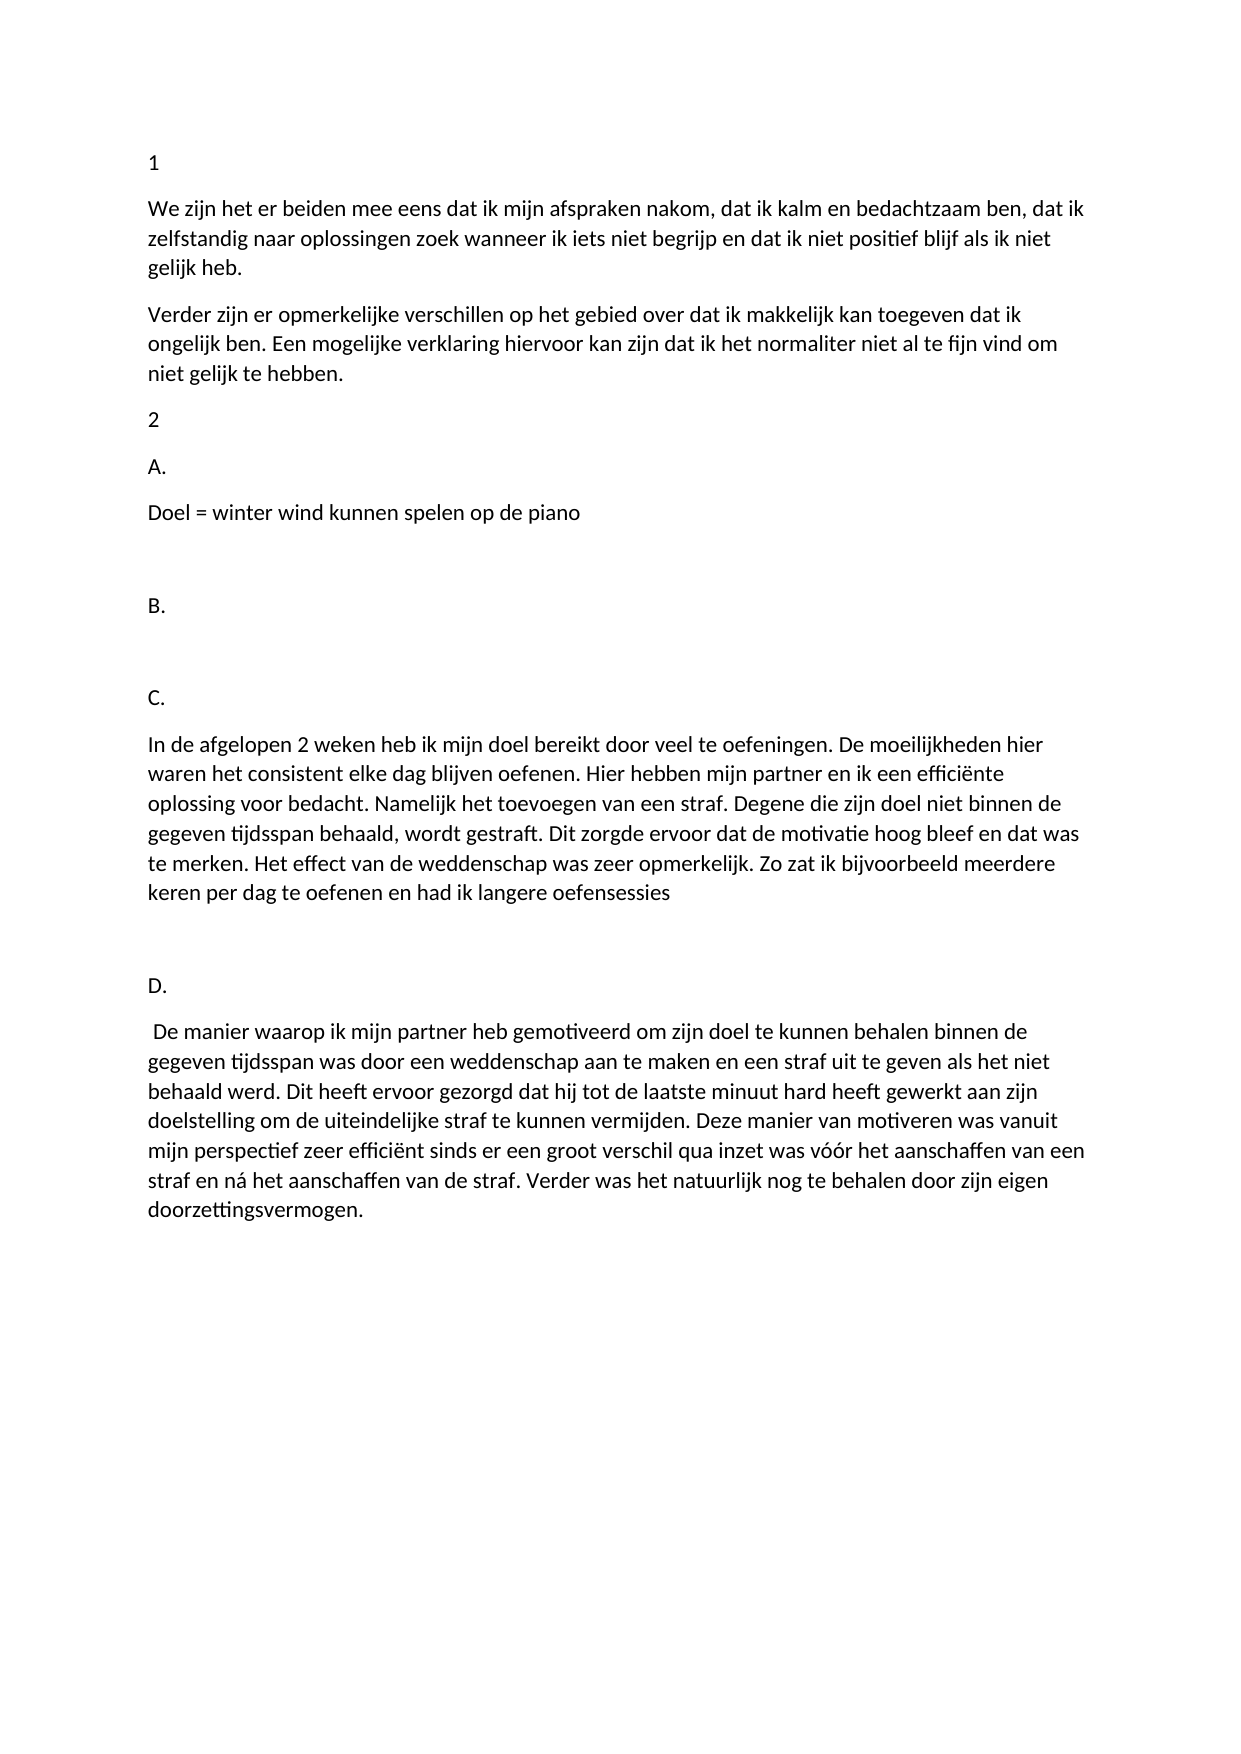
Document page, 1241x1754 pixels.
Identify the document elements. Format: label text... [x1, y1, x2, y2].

text In de afgelopen 2 weken heb ik mijn doel bereikt door veel te oefeningen. De moeilijkheden hier waren het consistent elke dag blijven oefenen. Hier hebben mijn partner en ik een efficiënte oplossing voor bedacht. Namelijk het toevoegen van een straf. Degene die zijn doel niet binnen de gegeven tijdsspan behaald, wordt gestraft. Dit zorgde ervoor dat de motivatie hoog bleef en dat was te merken. Het effect van de weddenschap was zeer opmerkelijk. Zo zat ik bijvoorbeeld meerdere keren per dag te oefenen en had ik langere oefensessies [148, 730, 1093, 906]
text A. [148, 452, 1093, 480]
text Doel = winter wind kunnen spelen op de piano [148, 498, 1093, 526]
text B. [148, 591, 1093, 619]
text De manier waarop ik mijn partner heb gemotiveerd om zijn doel te kunnen behalen binnen de gegeven tijdsspan was door een weddenschap aan te maken en een straf uit te geven als het niet behaald werd. Dit heeft ervoor gezorgd dat hij tot de laatste minuut hard heeft gewerkt aan zijn doelstelling om de uiteindelijke straf te kunnen vermijden. Deze manier van motiveren was vanuit mijn perspectief zeer efficiënt sinds er een groot verschil qua inzet was vóór het aanschaffen van een straf en ná het aanschaffen van de straf. Verder was het natuurlijk nog te behalen door zijn eigen doorzettingsvermogen. [148, 1017, 1093, 1223]
text 2 [148, 405, 1093, 433]
text 1 [148, 148, 1093, 176]
text D. [148, 971, 1093, 999]
text We zijn het er beiden mee eens dat ik mijn afspraken nakom, dat ik kalm en bedachtzaam ben, dat ik zelfstandig naar oplossingen zoek wanneer ik iets niet begrijp en dat ik niet positief blijf als ik niet gelijk heb. [148, 194, 1093, 281]
text Verder zijn er opmerkelijke verschillen op het gebied over dat ik makkelijk kan toegeven dat ik ongelijk ben. Een mogelijke verklaring hiervoor kan zijn dat ik het normaliter niet al te fijn vind om niet gelijk te hebben. [148, 300, 1093, 387]
text C. [148, 683, 1093, 712]
